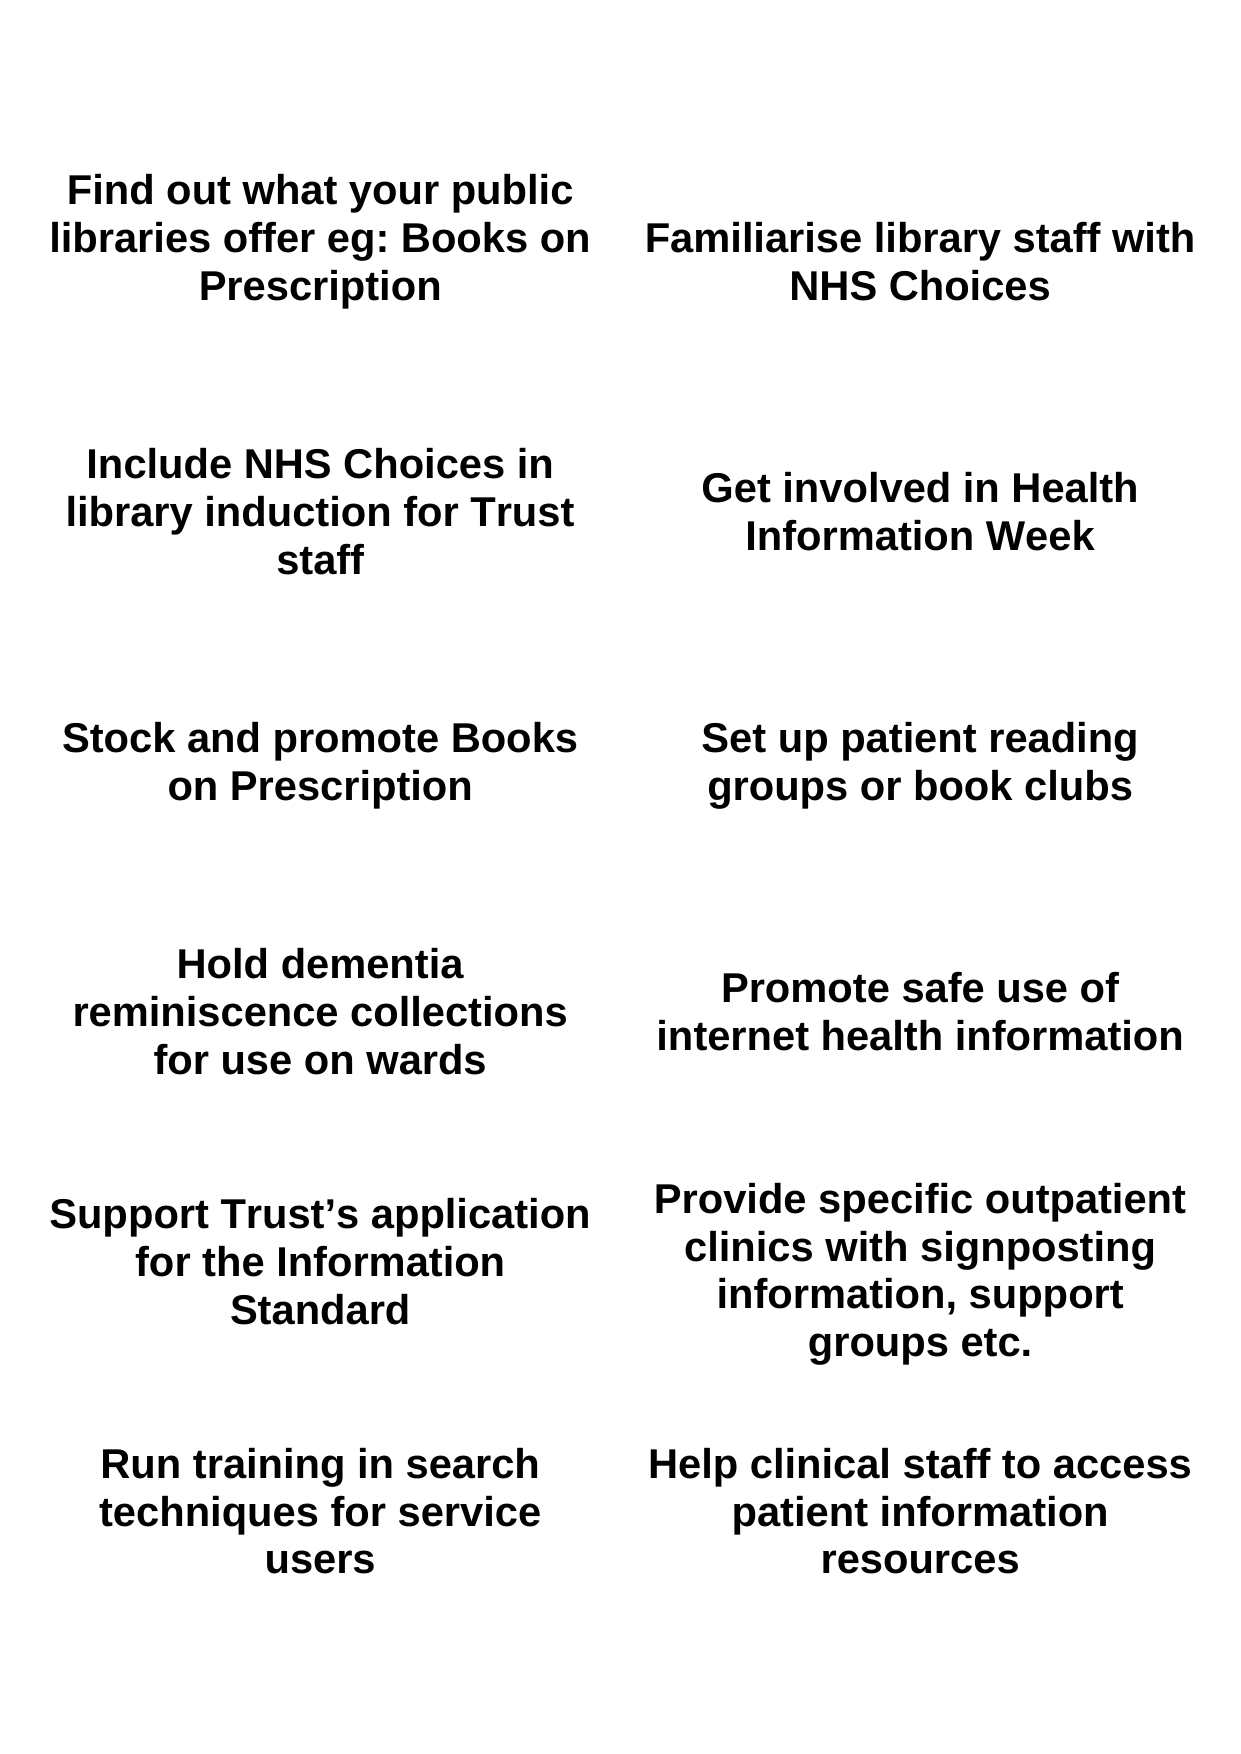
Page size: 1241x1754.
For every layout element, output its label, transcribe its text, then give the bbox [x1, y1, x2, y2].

table_header Find out what your public libraries offer eg: Books on Prescription [28, 127, 612, 376]
table_cell Run training in search techniques for service users [28, 1376, 612, 1626]
table_cell Promote safe use of internet health information [628, 876, 1212, 1126]
table_cell [613, 1126, 627, 1376]
table_cell Help clinical staff to access patient information resources [628, 1376, 1212, 1626]
table_cell Set up patient reading groups or book clubs [628, 626, 1212, 876]
table_cell Get involved in Health Information Week [628, 376, 1212, 626]
table_cell Include NHS Choices in library induction for Trust staff [28, 376, 612, 626]
table_header [613, 127, 627, 376]
table_cell Support Trust’s application for the Information Standard [28, 1126, 612, 1376]
table_header Familiarise library staff with NHS Choices [628, 127, 1212, 376]
table_cell Stock and promote Books on Prescription [28, 626, 612, 876]
table_cell Provide specific outpatient clinics with signposting information, support groups etc. [628, 1126, 1212, 1376]
table_cell [613, 1376, 627, 1626]
table_cell Hold dementia reminiscence collections for use on wards [28, 876, 612, 1126]
table_cell [613, 626, 627, 876]
table_cell [613, 876, 627, 1126]
table_cell [613, 376, 627, 626]
